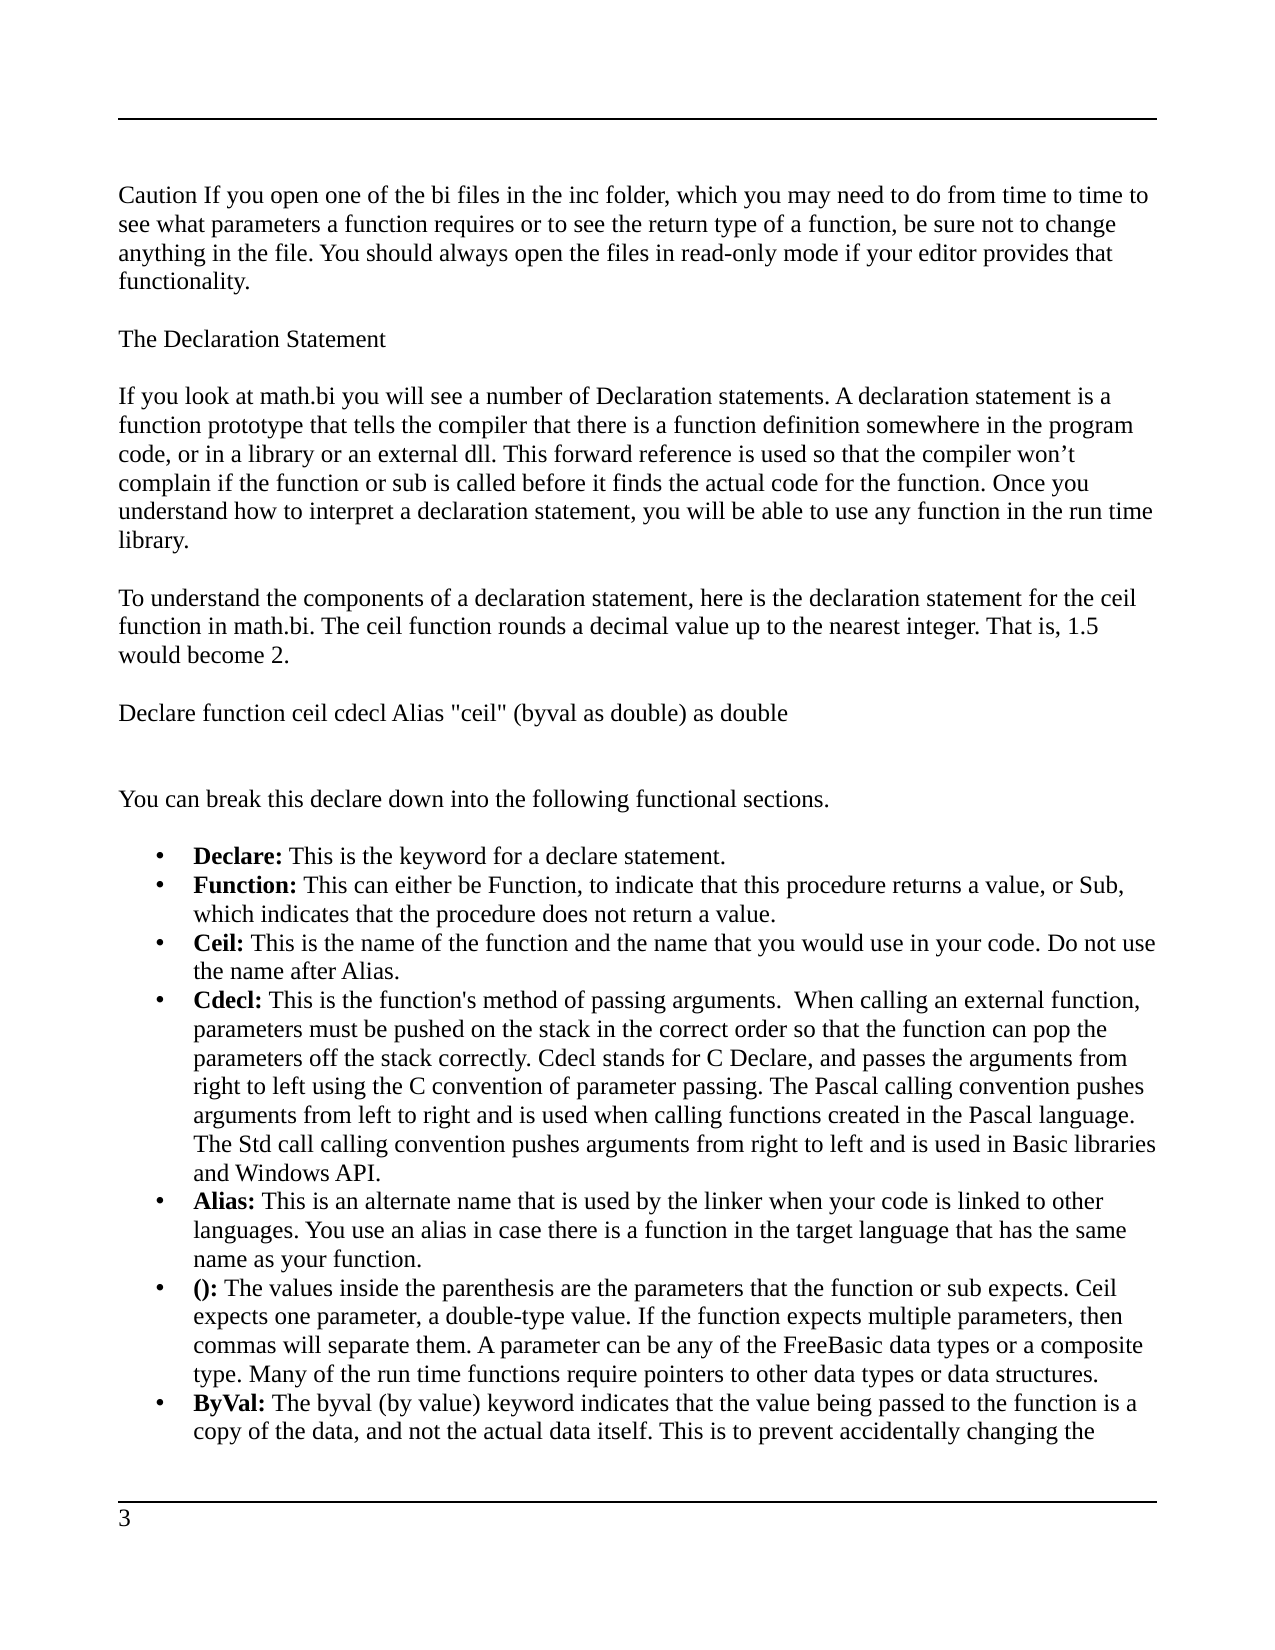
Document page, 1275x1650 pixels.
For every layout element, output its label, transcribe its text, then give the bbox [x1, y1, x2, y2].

text To understand the components of a declaration statement, here is the declaration statement for the ceil function in math.bi. The ceil function rounds a decimal value up to the nearest integer. That is, 1.5 would become 2. [118, 583, 1157, 669]
list (): The values inside the parenthesis are the parameters that the function or sub expects. Ceil expects one parameter, a double-type value. If the function expects multiple parameters, then commas will separate them. A parameter can be any of the FreeBasic data types or a composite type. Many of the run time functions require pointers to other data types or data structures. [156, 1273, 1157, 1388]
text The Declaration Statement [118, 324, 1157, 353]
list Declare: This is the keyword for a declare statement. [156, 841, 1157, 870]
text You can break this declare down into the following functional sections. [118, 784, 1157, 813]
text Caution If you open one of the bi files in the inc folder, which you may need to do from time to time to see what parameters a function requires or to see the return type of a function, be sure not to change anything in the file. You should always open the files in read-only mode if your editor provides that functionality. [118, 180, 1157, 295]
list Ceil: This is the name of the function and the name that you would use in your code. Do not use the name after Alias. [156, 928, 1157, 985]
list Alias: This is an alternate name that is used by the linker when your code is linked to other languages. You use an alias in case there is a function in the target language that has the same name as your function. [156, 1186, 1157, 1273]
text Declare function ceil cdecl Alias "ceil" (byval as double) as double [118, 698, 1157, 726]
list Function: This can either be Function, to indicate that this procedure returns a value, or Sub, which indicates that the procedure does not return a value. [156, 870, 1157, 928]
list ByVal: The byval (by value) keyword indicates that the value being passed to the function is a copy of the data, and not the actual data itself. This is to prevent accidentally changing the [156, 1388, 1157, 1445]
text If you look at math.bi you will see a number of Declaration statements. A declaration statement is a function prototype that tells the compiler that there is a function definition somewhere in the program code, or in a library or an external dll. This forward reference is used so that the compiler won’t complain if the function or sub is called before it finds the actual code for the function. Once you understand how to interpret a declaration statement, you will be able to use any function in the run time library. [118, 381, 1157, 554]
list Cdecl: This is the function's method of passing arguments. When calling an external function, parameters must be pushed on the stack in the correct order so that the function can pop the parameters off the stack correctly. Cdecl stands for C Declare, and passes the arguments from right to left using the C convention of parameter passing. The Pascal calling convention pushes arguments from left to right and is used when calling functions created in the Pascal language. The Std call calling convention pushes arguments from right to left and is used in Basic libraries and Windows API. [156, 985, 1157, 1186]
